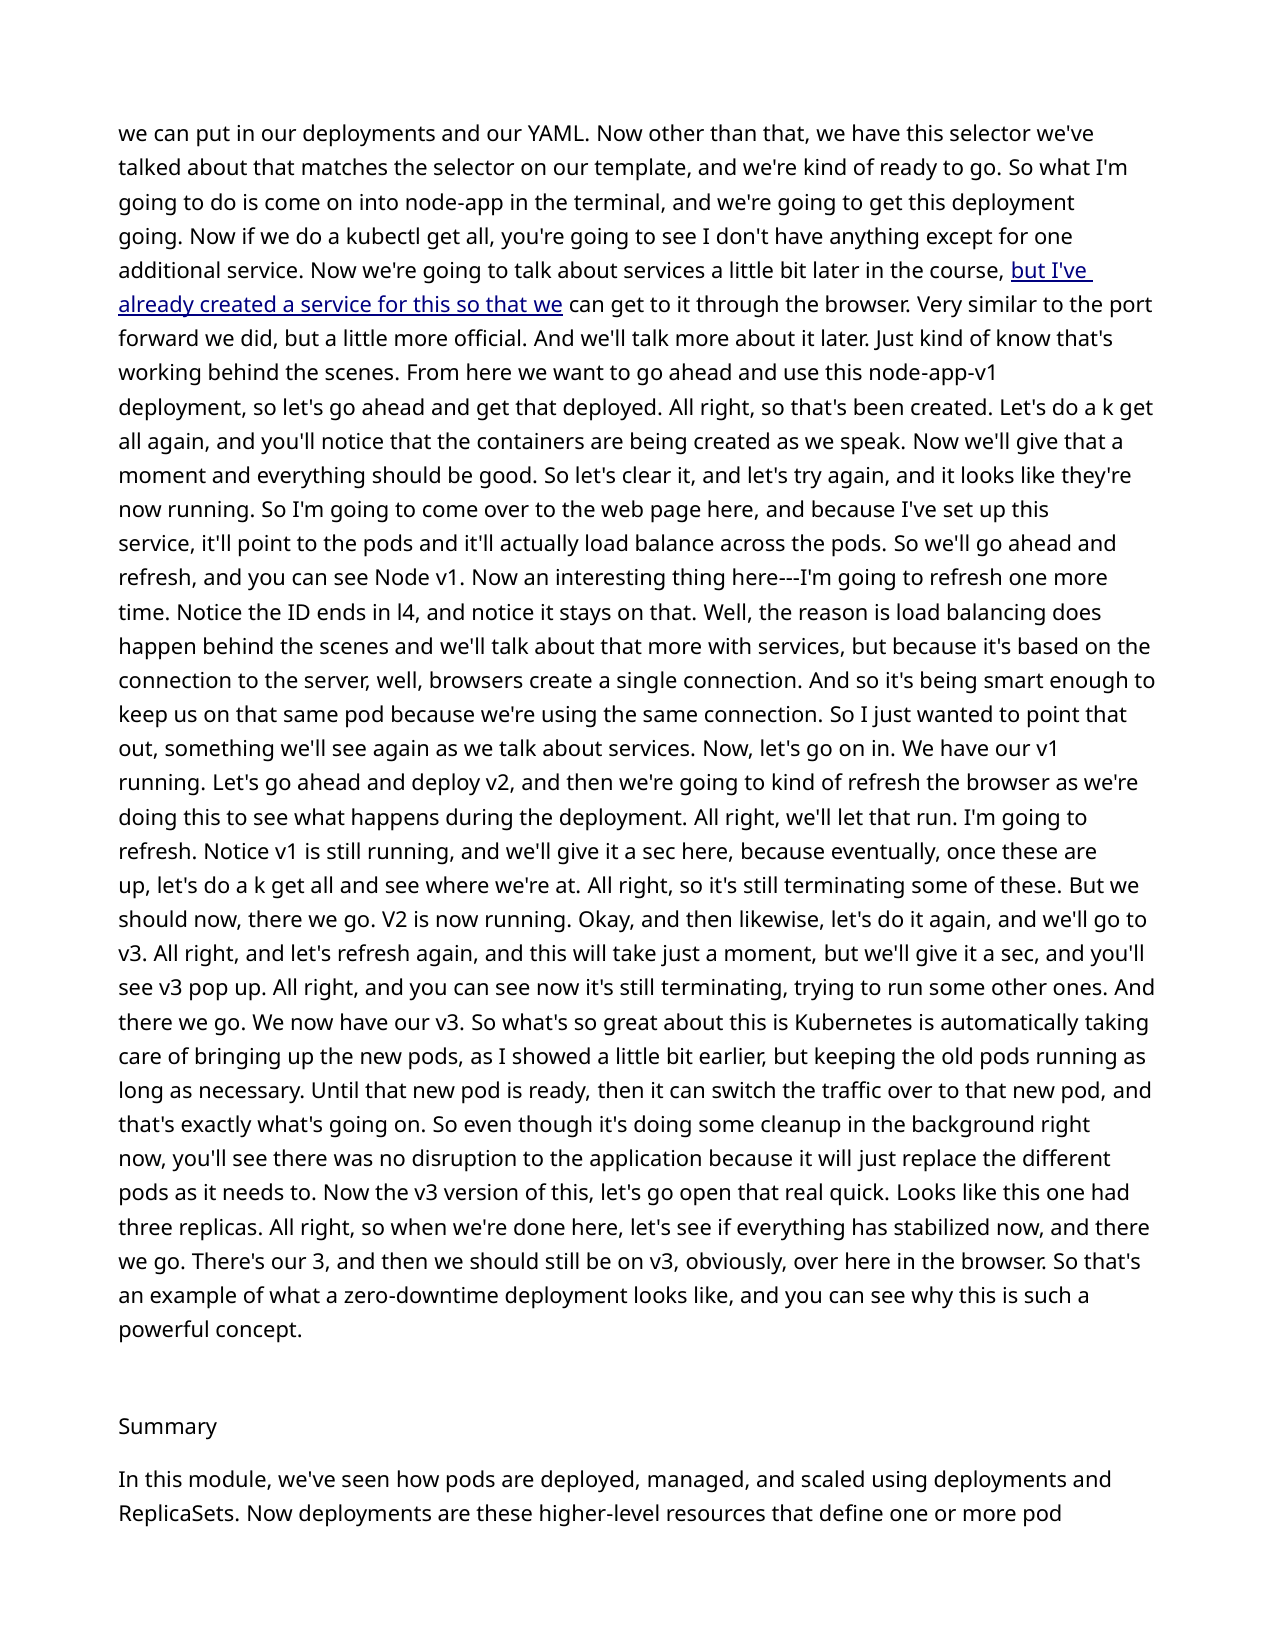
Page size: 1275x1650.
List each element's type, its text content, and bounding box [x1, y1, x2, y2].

text we can put in our deployments and our YAML. Now other than that, we have this selector we've talked about that matches the selector on our template, and we're kind of ready to go. So what I'm going to do is come on into node‑app in the terminal, and we're going to get this deployment going. Now if we do a kubectl get all, you're going to see I don't have anything except for one additional service. Now we're going to talk about services a little bit later in the course, but I've already created a service for this so that we can get to it through the browser. Very similar to the port forward we did, but a little more official. And we'll talk more about it later. Just kind of know that's working behind the scenes. From here we want to go ahead and use this node‑app‑v1 deployment, so let's go ahead and get that deployed. All right, so that's been created. Let's do a k get all again, and you'll notice that the containers are being created as we speak. Now we'll give that a moment and everything should be good. So let's clear it, and let's try again, and it looks like they're now running. So I'm going to come over to the web page here, and because I've set up this service, it'll point to the pods and it'll actually load balance across the pods. So we'll go ahead and refresh, and you can see Node v1. Now an interesting thing here‑‑‑I'm going to refresh one more time. Notice the ID ends in l4, and notice it stays on that. Well, the reason is load balancing does happen behind the scenes and we'll talk about that more with services, but because it's based on the connection to the server, well, browsers create a single connection. And so it's being smart enough to keep us on that same pod because we're using the same connection. So I just wanted to point that out, something we'll see again as we talk about services. Now, let's go on in. We have our v1 running. Let's go ahead and deploy v2, and then we're going to kind of refresh the browser as we're doing this to see what happens during the deployment. All right, we'll let that run. I'm going to refresh. Notice v1 is still running, and we'll give it a sec here, because eventually, once these are up, let's do a k get all and see where we're at. All right, so it's still terminating some of these. But we should now, there we go. V2 is now running. Okay, and then likewise, let's do it again, and we'll go to v3. All right, and let's refresh again, and this will take just a moment, but we'll give it a sec, and you'll see v3 pop up. All right, and you can see now it's still terminating, trying to run some other ones. And there we go. We now have our v3. So what's so great about this is Kubernetes is automatically taking care of bringing up the new pods, as I showed a little bit earlier, but keeping the old pods running as long as necessary. Until that new pod is ready, then it can switch the traffic over to that new pod, and that's exactly what's going on. So even though it's doing some cleanup in the background right now, you'll see there was no disruption to the application because it will just replace the different pods as it needs to. Now the v3 version of this, let's go open that real quick. Looks like this one had three replicas. All right, so when we're done here, let's see if everything has stabilized now, and there we go. There's our 3, and then we should still be on v3, obviously, over here in the browser. So that's an example of what a zero‑downtime deployment looks like, and you can see why this is such a powerful concept. [118, 118, 1157, 1344]
subtitle Summary [118, 1411, 1157, 1440]
text In this module, we've seen how pods are deployed, managed, and scaled using deployments and ReplicaSets. Now deployments are these higher‑level resources that define one or more pod [118, 1464, 1157, 1528]
